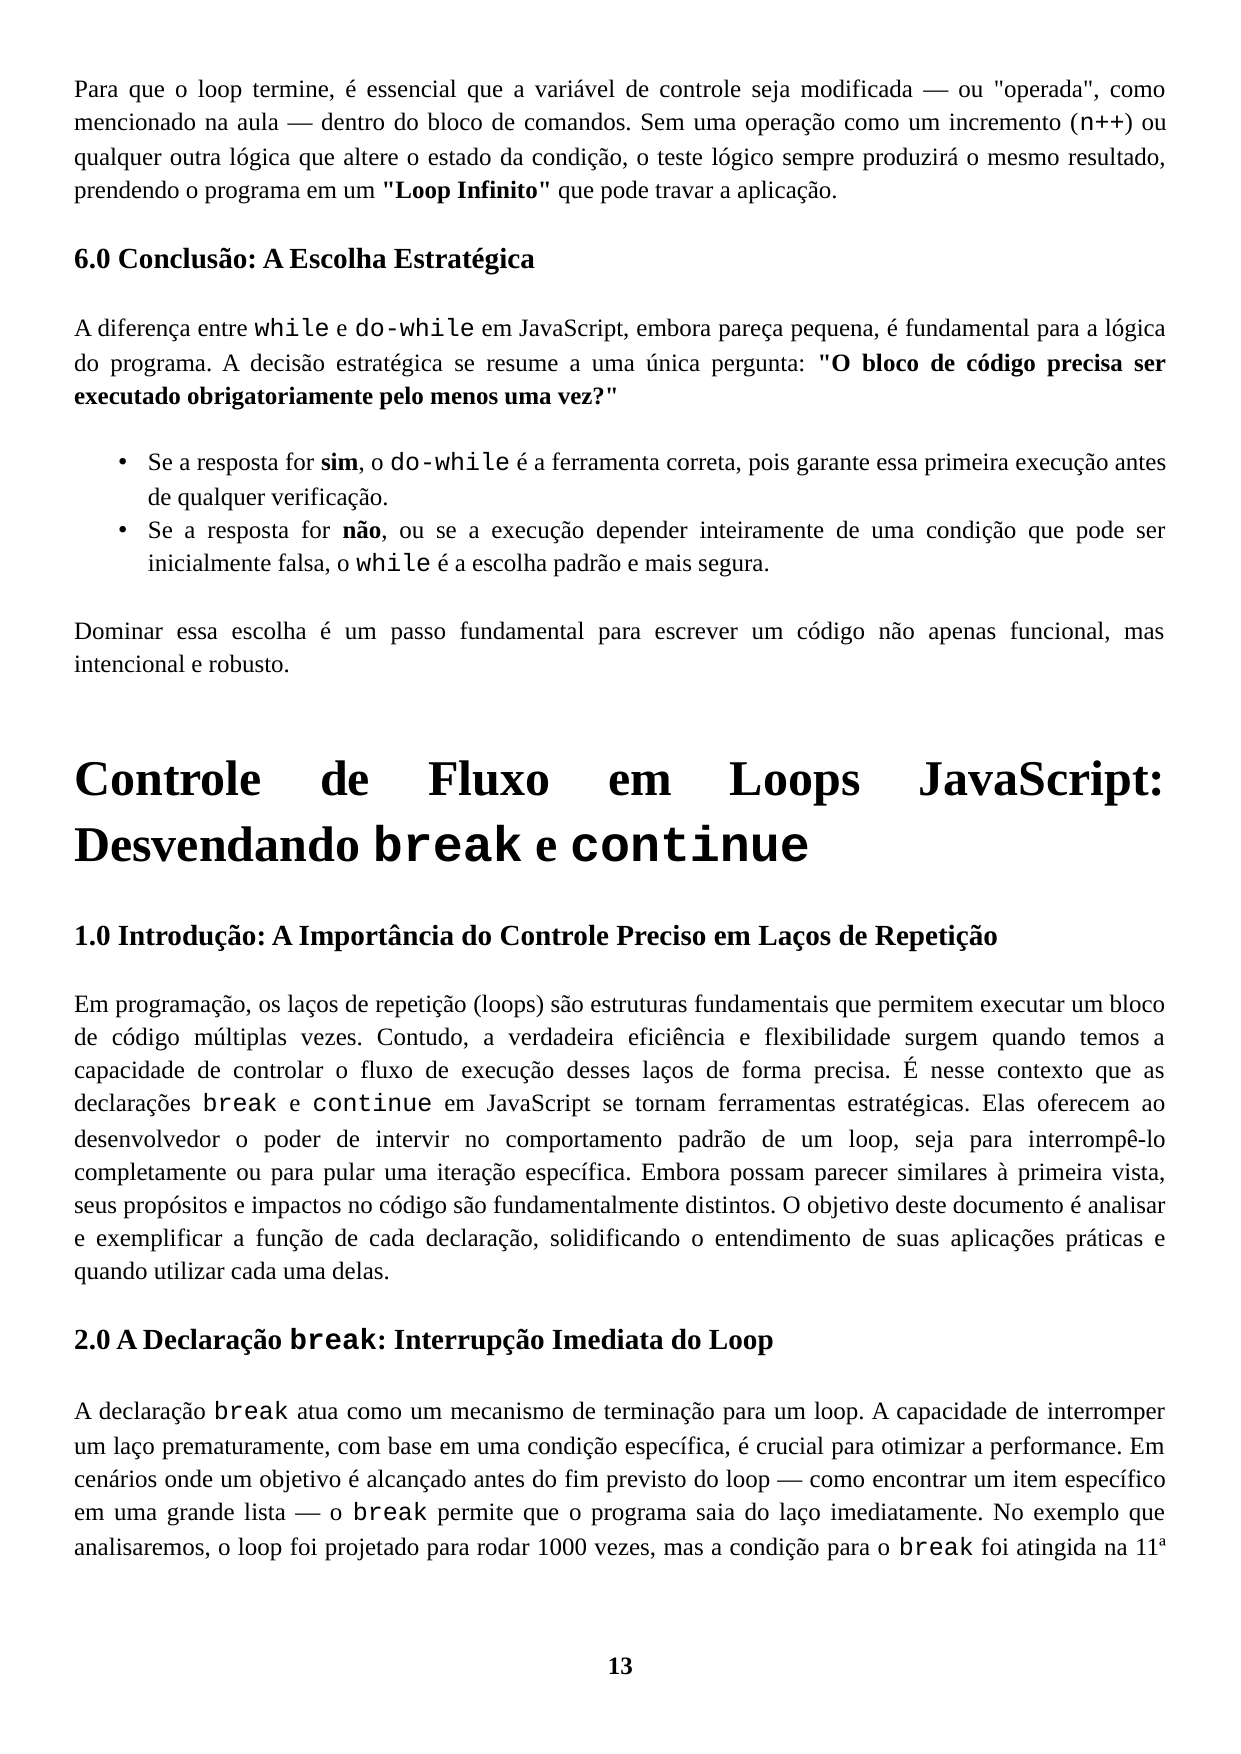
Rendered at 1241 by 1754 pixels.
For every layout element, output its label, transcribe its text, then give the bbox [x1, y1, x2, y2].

list Se a resposta for sim, o do-while é a ferramenta correta, pois garante essa primeira execução antes de qualquer verificação. [118, 447, 1166, 511]
text Dominar essa escolha é um passo fundamental para escrever um código não apenas funcional, mas intencional e robusto. [74, 616, 1166, 678]
text Para que o loop termine, é essencial que a variável de controle seja modificada — ou "operada", como mencionado na aula — dentro do bloco de comandos. Sem uma operação como um incremento (n++) ou qualquer outra lógica que altere o estado da condição, o teste lógico sempre produzirá o mesmo resultado, prendendo o programa em um "Loop Infinito" que pode travar a aplicação. [74, 74, 1166, 204]
subtitle 6.0 Conclusão: A Escolha Estratégica [74, 241, 1166, 274]
subtitle 2.0 A Declaração break: Interrupção Imediata do Loop [74, 1322, 1166, 1358]
subtitle Controle de Fluxo em Loops JavaScript: Desvendando break e continue [74, 748, 1166, 876]
list Se a resposta for não, ou se a execução depender inteiramente de uma condição que pode ser inicialmente falsa, o while é a escolha padrão e mais segura. [118, 515, 1166, 579]
text A declaração break atua como um mecanismo de terminação para um loop. A capacidade de interromper um laço prematuramente, com base em uma condição específica, é crucial para otimizar a performance. Em cenários onde um objetivo é alcançado antes do fim previsto do loop — como encontrar um item específico em uma grande lista — o break permite que o programa saia do laço imediatamente. No exemplo que analisaremos, o loop foi projetado para rodar 1000 vezes, mas a condição para o break foi atingida na 11ª [74, 1396, 1166, 1563]
text Em programação, os laços de repetição (loops) são estruturas fundamentais que permitem executar um bloco de código múltiplas vezes. Contudo, a verdadeira eficiência e flexibilidade surgem quando temos a capacidade de controlar o fluxo de execução desses laços de forma precisa. É nesse contexto que as declarações break e continue em JavaScript se tornam ferramentas estratégicas. Elas oferecem ao desenvolvedor o poder de intervir no comportamento padrão de um loop, seja para interrompê-lo completamente ou para pular uma iteração específica. Embora possam parecer similares à primeira vista, seus propósitos e impactos no código são fundamentalmente distintos. O objetivo deste documento é analisar e exemplificar a função de cada declaração, solidificando o entendimento de suas aplicações práticas e quando utilizar cada uma delas. [74, 989, 1166, 1284]
subtitle 1.0 Introdução: A Importância do Controle Preciso em Laços de Repetição [74, 918, 1166, 951]
text A diferença entre while e do-while em JavaScript, embora pareça pequena, é fundamental para a lógica do programa. A decisão estratégica se resume a uma única pergunta: "O bloco de código precisa ser executado obrigatoriamente pelo menos uma vez?" [74, 313, 1166, 409]
